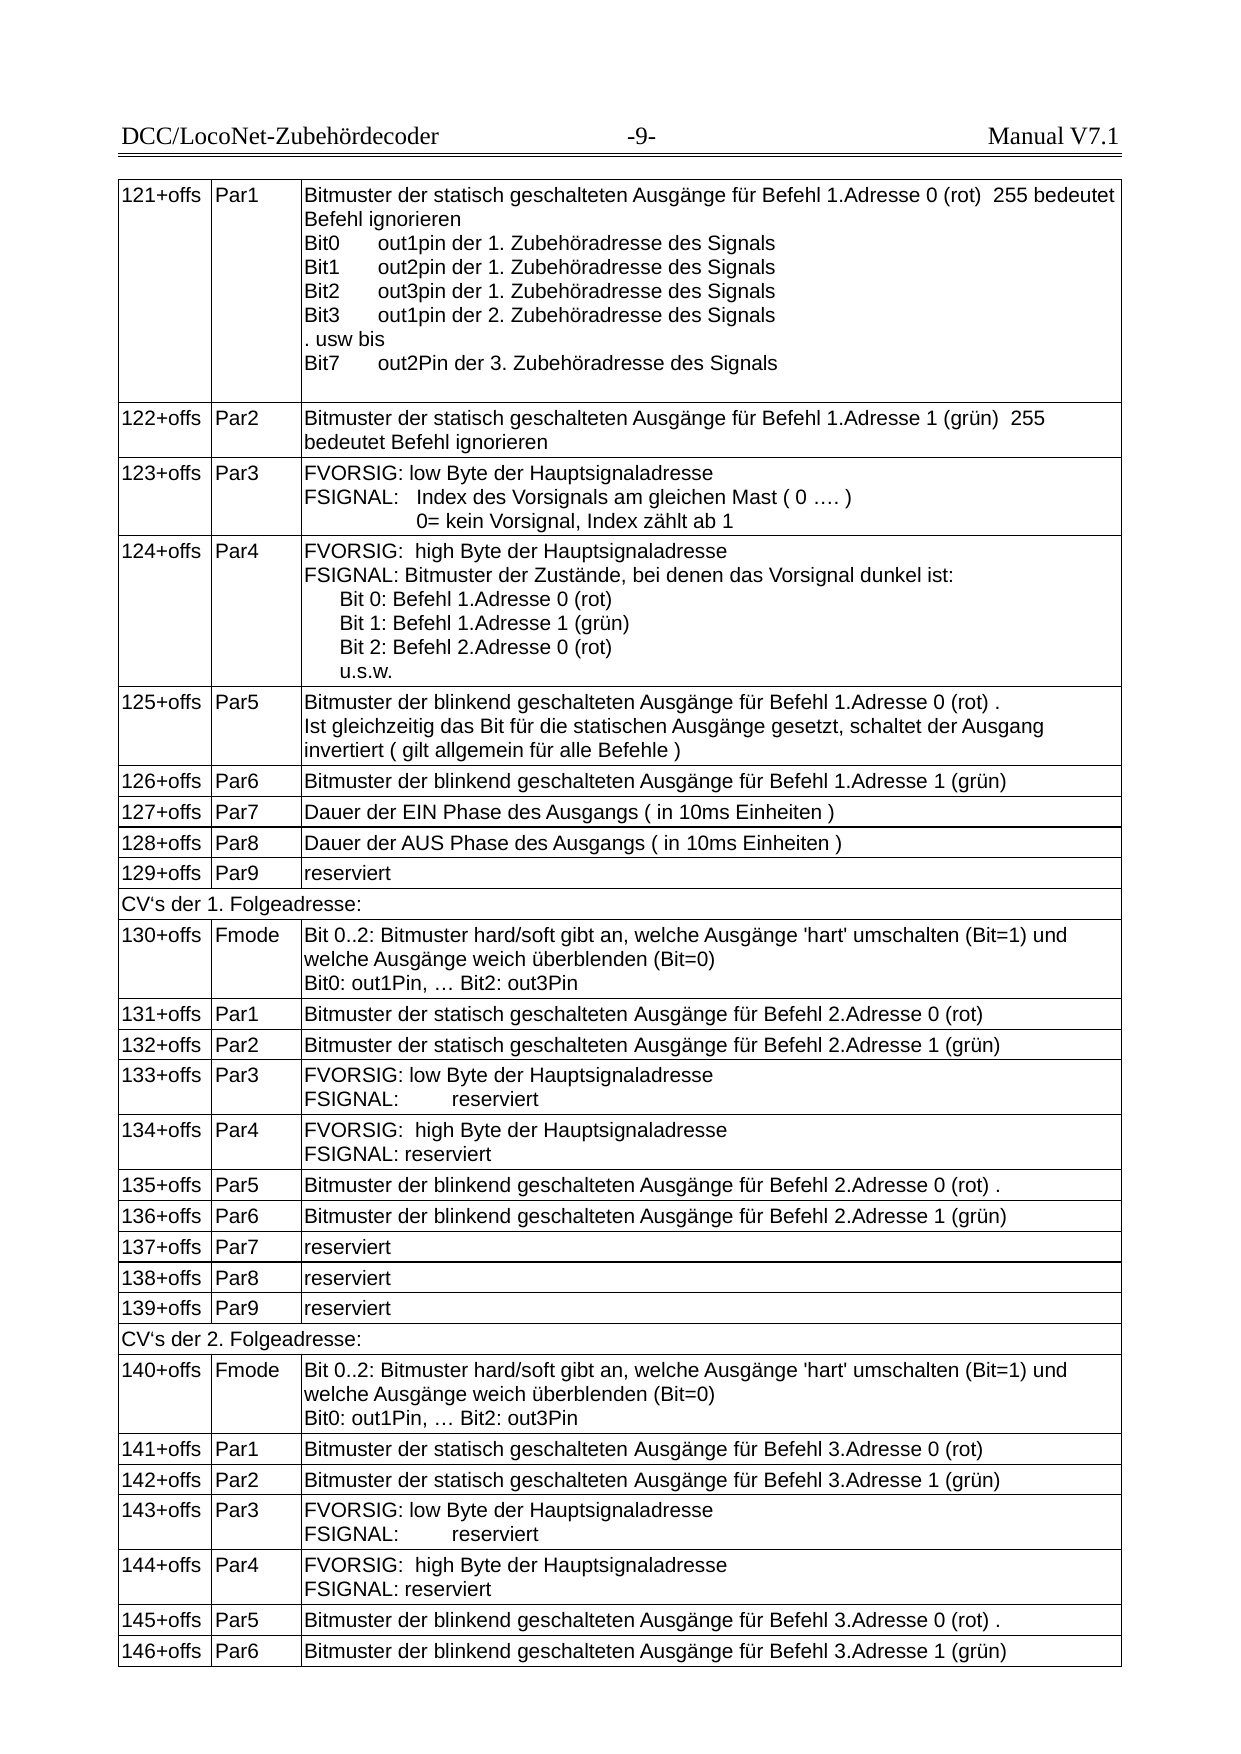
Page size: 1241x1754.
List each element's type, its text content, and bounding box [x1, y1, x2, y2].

table_cell Dauer der EIN Phase des Ausgangs ( in 10ms Einheiten ) [302, 797, 1121, 826]
table_cell 127+offs [119, 797, 211, 826]
table_cell Par5 [212, 1170, 301, 1200]
table_cell Bitmuster der statisch geschalteten Ausgänge für Befehl 2.Adresse 1 (grün) [302, 1030, 1121, 1059]
table_cell Bitmuster der blinkend geschalteten Ausgänge für Befehl 3.Adresse 1 (grün) [302, 1636, 1121, 1666]
table_cell Bitmuster der statisch geschalteten Ausgänge für Befehl 1.Adresse 1 (grün) 255 bedeutet Befehl ignorieren [302, 403, 1121, 457]
table_cell FVORSIG: high Byte der Hauptsignaladresse FSIGNAL: reserviert [302, 1550, 1121, 1604]
table_cell 121+offs [119, 180, 211, 402]
table_cell 143+offs [119, 1495, 211, 1549]
table_cell 139+offs [119, 1293, 211, 1323]
table_cell Bitmuster der blinkend geschalteten Ausgänge für Befehl 1.Adresse 1 (grün) [302, 766, 1121, 796]
table_cell Par4 [212, 536, 301, 686]
table_cell 138+offs [119, 1263, 211, 1292]
table_cell Dauer der AUS Phase des Ausgangs ( in 10ms Einheiten ) [302, 828, 1121, 857]
table_cell 133+offs [119, 1060, 211, 1114]
table_cell 134+offs [119, 1115, 211, 1169]
table_cell reserviert [302, 1293, 1121, 1323]
table_cell Par2 [212, 1030, 301, 1059]
table_cell 142+offs [119, 1465, 211, 1494]
table_cell Par3 [212, 1495, 301, 1549]
table_cell FVORSIG: low Byte der Hauptsignaladresse FSIGNAL: reserviert [302, 1060, 1121, 1114]
table_cell Par4 [212, 1115, 301, 1169]
table_cell Par1 [212, 180, 301, 402]
table_cell Bitmuster der blinkend geschalteten Ausgänge für Befehl 2.Adresse 1 (grün) [302, 1201, 1121, 1231]
table_cell Par4 [212, 1550, 301, 1604]
table_cell 132+offs [119, 1030, 211, 1059]
table_cell Bit 0..2: Bitmuster hard/soft gibt an, welche Ausgänge 'hart' umschalten (Bit=1) und welche Ausgänge weich überblenden (Bit=0) Bit0: out1Pin, … Bit2: out3Pin [302, 1355, 1121, 1433]
table_cell FVORSIG: high Byte der Hauptsignaladresse FSIGNAL: reserviert [302, 1115, 1121, 1169]
table_cell Par1 [212, 999, 301, 1028]
table_cell 135+offs [119, 1170, 211, 1200]
table_cell Fmode [212, 920, 301, 998]
table_cell Par6 [212, 1201, 301, 1231]
table_cell reserviert [302, 1263, 1121, 1292]
table_cell Par5 [212, 1605, 301, 1635]
table_cell Par6 [212, 766, 301, 796]
table_cell Bitmuster der statisch geschalteten Ausgänge für Befehl 3.Adresse 0 (rot) [302, 1434, 1121, 1463]
table_cell Bitmuster der statisch geschalteten Ausgänge für Befehl 3.Adresse 1 (grün) [302, 1465, 1121, 1494]
table_cell Par1 [212, 1434, 301, 1463]
table_cell Bitmuster der blinkend geschalteten Ausgänge für Befehl 1.Adresse 0 (rot) . Ist gleichzeitig das Bit für die statischen Ausgänge gesetzt, schaltet der Ausgang invertiert ( gilt allgemein für alle Befehle ) [302, 687, 1121, 765]
table_cell CV‘s der 1. Folgeadresse: [119, 889, 1121, 919]
table_cell Par5 [212, 687, 301, 765]
table_cell FVORSIG: high Byte der Hauptsignaladresse FSIGNAL: Bitmuster der Zustände, bei denen das Vorsignal dunkel ist: Bit 0: Befehl 1.Adresse 0 (rot) Bit 1: Befehl 1.Adresse 1 (grün) Bit 2: Befehl 2.Adresse 0 (rot) u.s.w. [302, 536, 1121, 686]
table_cell Par3 [212, 1060, 301, 1114]
table_cell Par6 [212, 1636, 301, 1666]
table_cell Bit 0..2: Bitmuster hard/soft gibt an, welche Ausgänge 'hart' umschalten (Bit=1) und welche Ausgänge weich überblenden (Bit=0) Bit0: out1Pin, … Bit2: out3Pin [302, 920, 1121, 998]
table_cell FVORSIG: low Byte der Hauptsignaladresse FSIGNAL: reserviert [302, 1495, 1121, 1549]
table_cell Par2 [212, 1465, 301, 1494]
table_cell Bitmuster der blinkend geschalteten Ausgänge für Befehl 3.Adresse 0 (rot) . [302, 1605, 1121, 1635]
table_cell 145+offs [119, 1605, 211, 1635]
table_cell 140+offs [119, 1355, 211, 1433]
table_cell Par9 [212, 858, 301, 888]
table_cell Par8 [212, 1263, 301, 1292]
table_cell reserviert [302, 1232, 1121, 1261]
table_cell 130+offs [119, 920, 211, 998]
table_cell Par7 [212, 797, 301, 826]
table_cell 129+offs [119, 858, 211, 888]
table_cell 136+offs [119, 1201, 211, 1231]
table_cell 144+offs [119, 1550, 211, 1604]
table_cell 137+offs [119, 1232, 211, 1261]
table_cell 128+offs [119, 828, 211, 857]
table_cell reserviert [302, 858, 1121, 888]
table_cell 123+offs [119, 458, 211, 535]
table_cell Bitmuster der statisch geschalteten Ausgänge für Befehl 2.Adresse 0 (rot) [302, 999, 1121, 1028]
table_cell Par7 [212, 1232, 301, 1261]
table_cell 126+offs [119, 766, 211, 796]
table_cell 146+offs [119, 1636, 211, 1666]
table_cell Par9 [212, 1293, 301, 1323]
table_cell Bitmuster der blinkend geschalteten Ausgänge für Befehl 2.Adresse 0 (rot) . [302, 1170, 1121, 1200]
table_cell Par8 [212, 828, 301, 857]
table_cell 124+offs [119, 536, 211, 686]
table_cell 131+offs [119, 999, 211, 1028]
table_cell Par2 [212, 403, 301, 457]
table_cell Par3 [212, 458, 301, 535]
table_cell 122+offs [119, 403, 211, 457]
table_cell 125+offs [119, 687, 211, 765]
table_cell FVORSIG: low Byte der Hauptsignaladresse FSIGNAL: Index des Vorsignals am gleichen Mast ( 0 …. ) 0= kein Vorsignal, Index zählt ab 1 [302, 458, 1121, 535]
table_cell Fmode [212, 1355, 301, 1433]
table_cell 141+offs [119, 1434, 211, 1463]
table_cell Bitmuster der statisch geschalteten Ausgänge für Befehl 1.Adresse 0 (rot) 255 bedeutet Befehl ignorieren Bit0 out1pin der 1. Zubehöradresse des Signals Bit1 out2pin der 1. Zubehöradresse des Signals Bit2 out3pin der 1. Zubehöradresse des Signals Bit3 out1pin der 2. Zubehöradresse des Signals . usw bis Bit7 out2Pin der 3. Zubehöradresse des Signals [302, 180, 1121, 402]
table_cell CV‘s der 2. Folgeadresse: [119, 1324, 1121, 1354]
